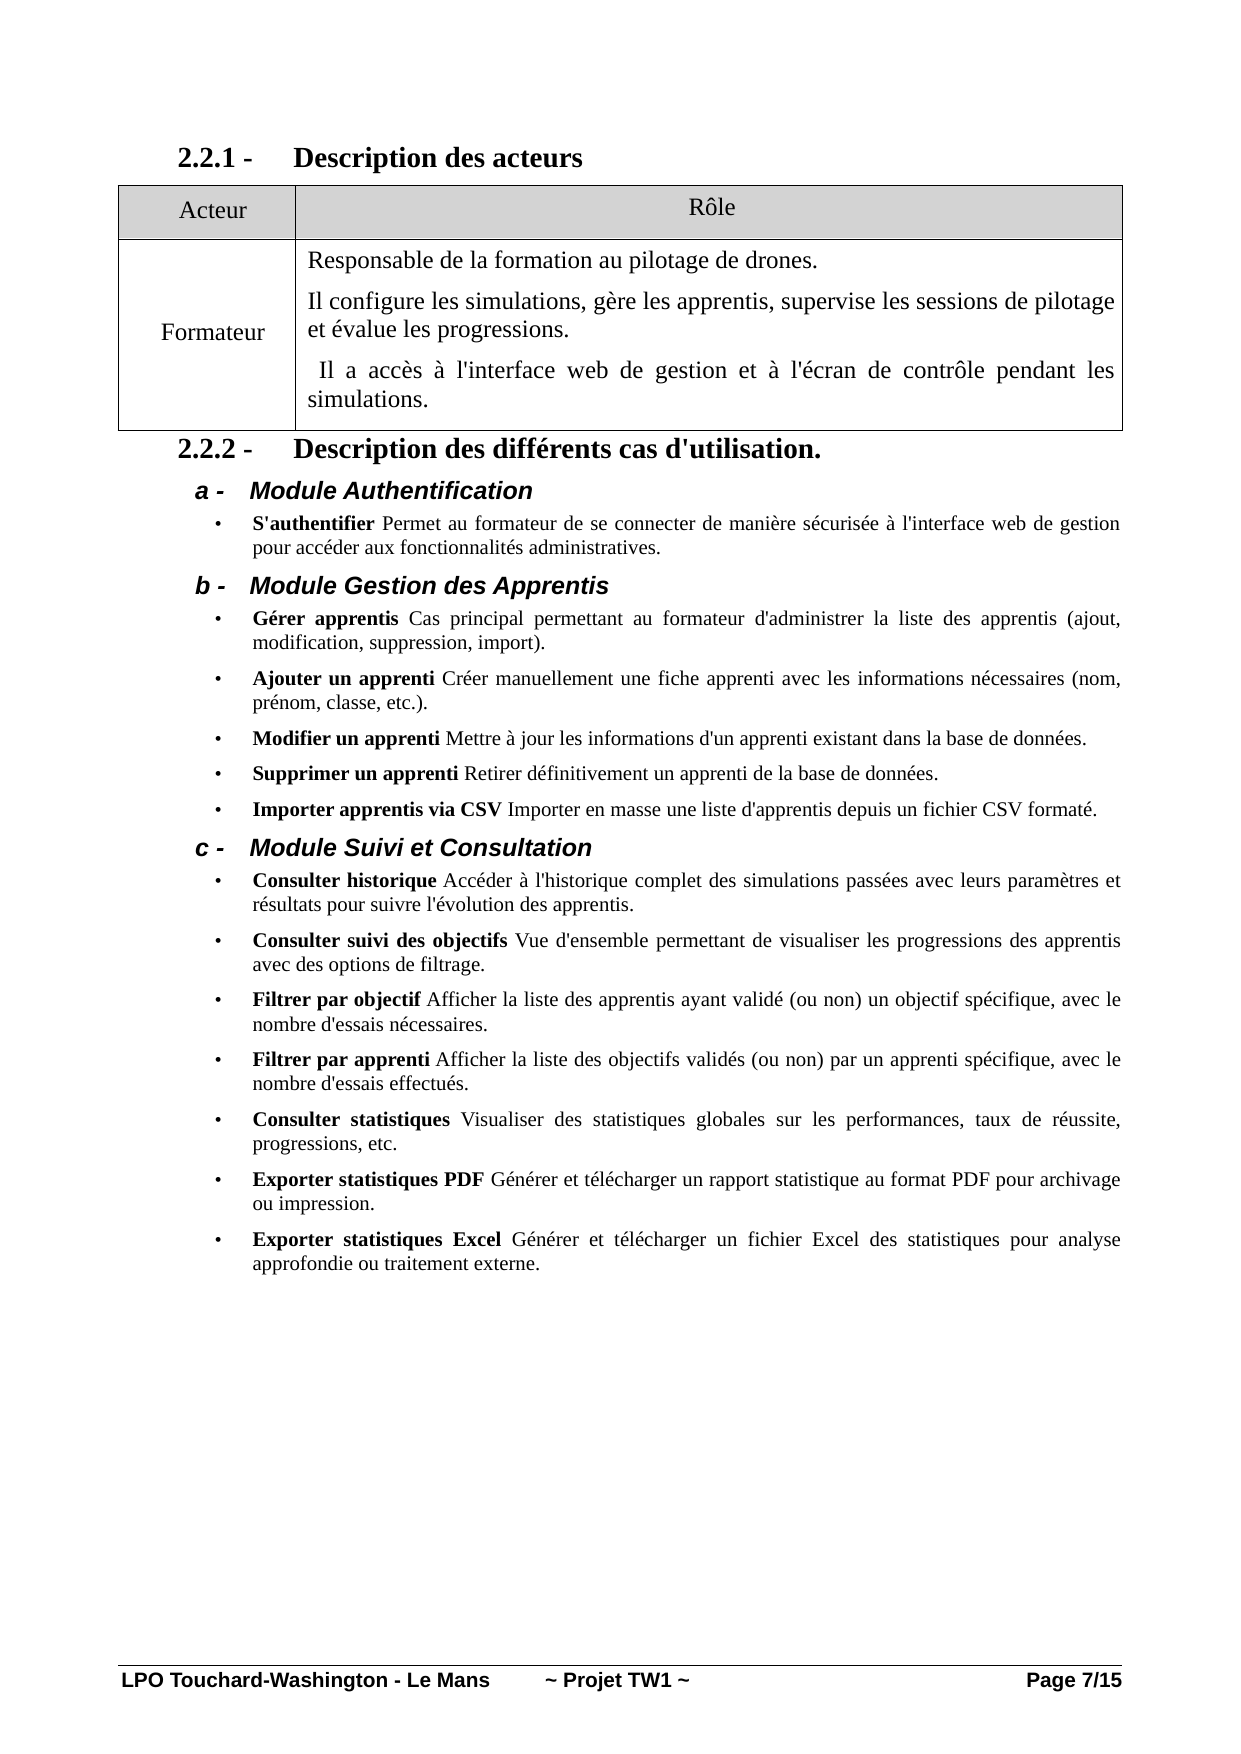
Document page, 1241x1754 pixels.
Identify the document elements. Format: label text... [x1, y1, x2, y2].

subtitle Module Suivi et Consultation [195, 833, 1122, 862]
subtitle Description des acteurs [177, 140, 1122, 174]
list Consulter suivi des objectifs Vue d'ensemble permettant de visualiser les progressions des apprentis avec des options de filtrage. [215, 927, 1122, 976]
list Gérer apprentis Cas principal permettant au formateur d'administrer la liste des apprentis (ajout, modification, suppression, import). [215, 606, 1122, 654]
list Exporter statistiques Excel Générer et télécharger un fichier Excel des statistiques pour analyse approfondie ou traitement externe. [215, 1227, 1122, 1275]
subtitle Module Authentification [195, 476, 1122, 505]
list Importer apprentis via CSV Importer en masse une liste d'apprentis depuis un fichier CSV formaté. [215, 797, 1122, 821]
table_header Rôle [296, 186, 1122, 238]
subtitle Module Gestion des Apprentis [195, 571, 1122, 600]
subtitle Description des différents cas d'utilisation. [177, 431, 1122, 464]
list Consulter statistiques Visualiser des statistiques globales sur les performances, taux de réussite, progressions, etc. [215, 1107, 1122, 1155]
list Ajouter un apprenti Créer manuellement une fiche apprenti avec les informations nécessaires (nom, prénom, classe, etc.). [215, 666, 1122, 714]
table_header Acteur [119, 186, 295, 238]
table_cell Responsable de la formation au pilotage de drones. Il configure les simulations, gère les apprentis, supervise les sessions de pilotage et évalue les progressions. Il a accès à l'interface web de gestion et à l'écran de contrôle pendant les simulations. [296, 240, 1122, 430]
list S'authentifier Permet au formateur de se connecter de manière sécurisée à l'interface web de gestion pour accéder aux fonctionnalités administratives. [215, 511, 1122, 559]
list Exporter statistiques PDF Générer et télécharger un rapport statistique au format PDF pour archivage ou impression. [215, 1167, 1122, 1215]
list Consulter historique Accéder à l'historique complet des simulations passées avec leurs paramètres et résultats pour suivre l'évolution des apprentis. [215, 868, 1122, 916]
list Filtrer par apprenti Afficher la liste des objectifs validés (ou non) par un apprenti spécifique, avec le nombre d'essais effectués. [215, 1047, 1122, 1095]
list Modifier un apprenti Mettre à jour les informations d'un apprenti existant dans la base de données. [215, 725, 1122, 749]
table_cell Formateur [119, 240, 295, 430]
list Filtrer par objectif Afficher la liste des apprentis ayant validé (ou non) un objectif spécifique, avec le nombre d'essais nécessaires. [215, 987, 1122, 1036]
list Supprimer un apprenti Retirer définitivement un apprenti de la base de données. [215, 761, 1122, 785]
